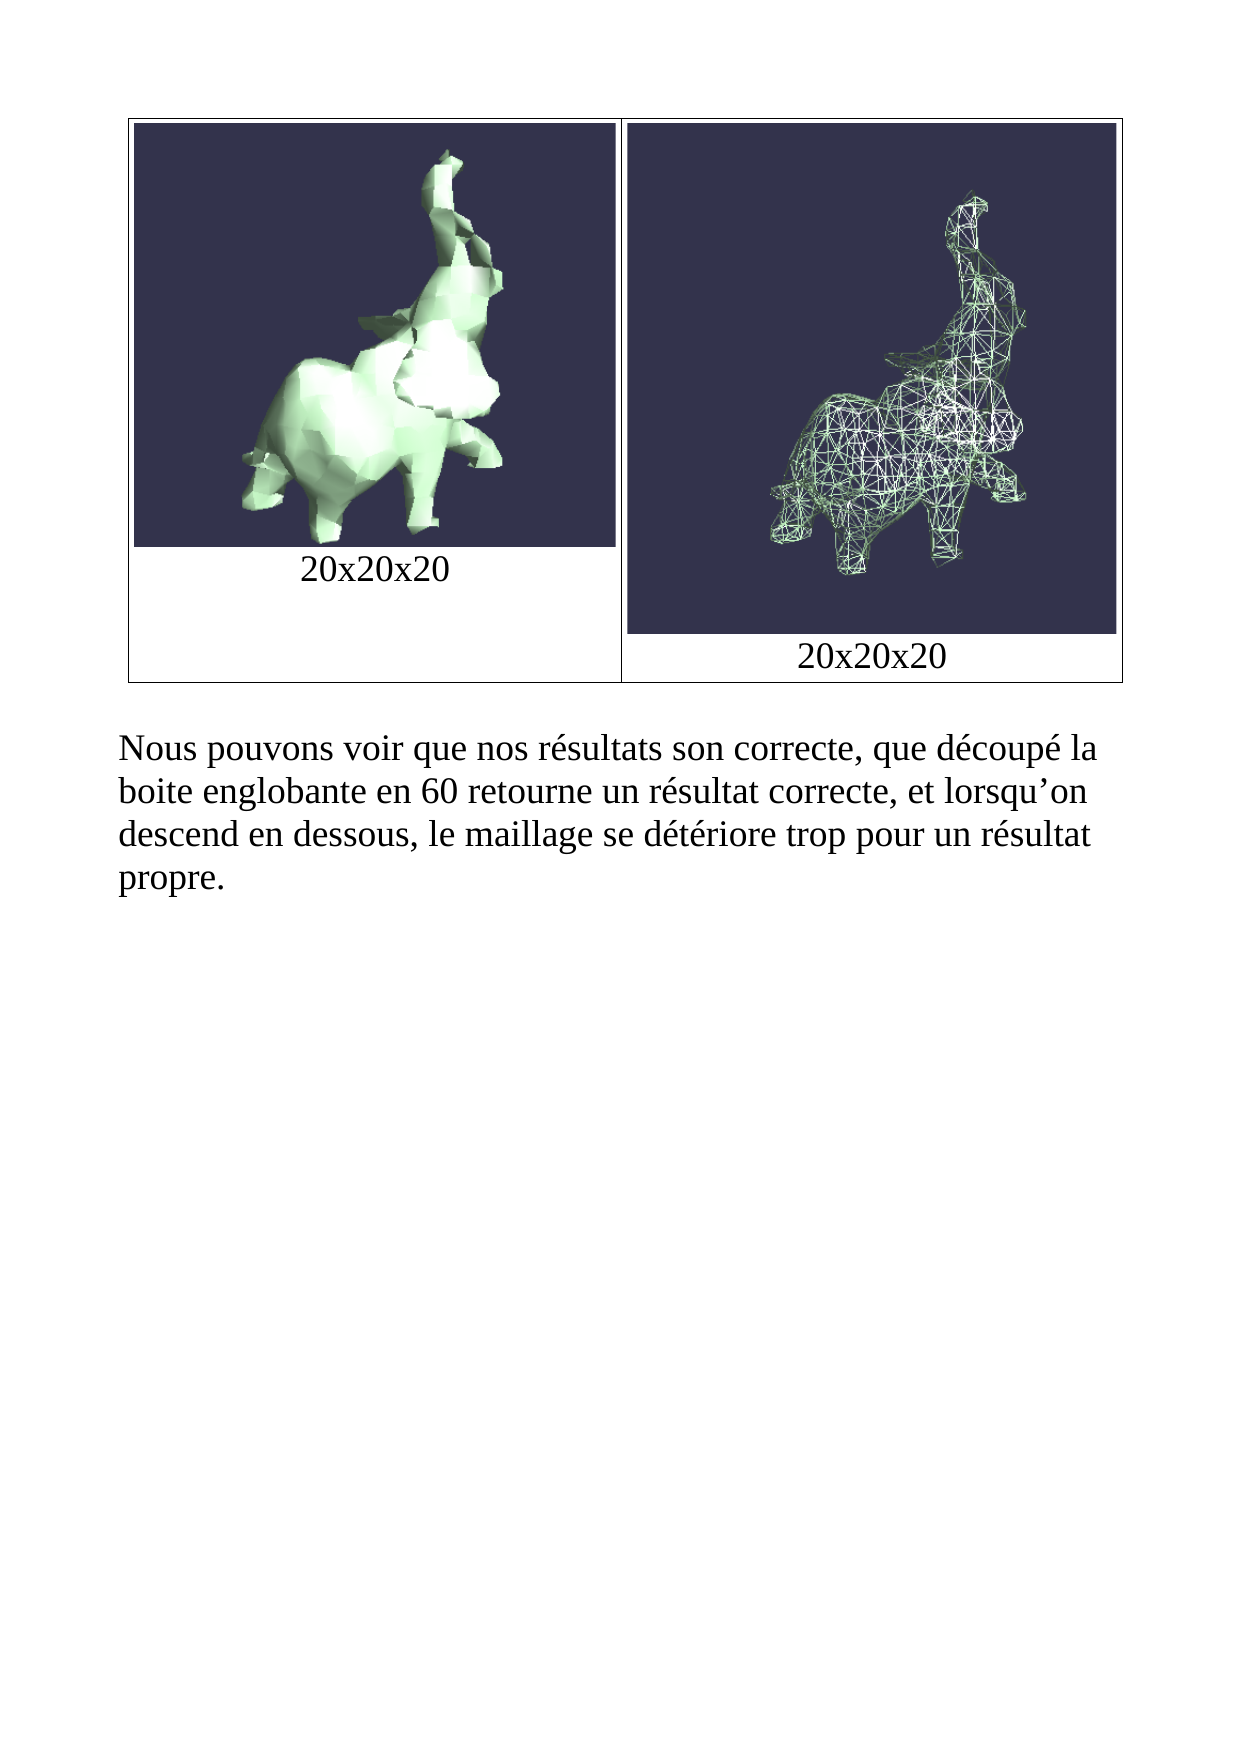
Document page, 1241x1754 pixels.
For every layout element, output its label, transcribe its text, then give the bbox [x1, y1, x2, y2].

picture [134, 123, 616, 547]
picture [627, 123, 1117, 634]
table_cell 20x20x20 [622, 119, 1122, 682]
text Nous pouvons voir que nos résultats son correcte, que découpé la boite englobante en 60 retourne un résultat correcte, et lorsqu’on descend en dessous, le maillage se détériore trop pour un résultat propre. [118, 682, 1122, 898]
table_cell 20x20x20 [129, 119, 621, 682]
